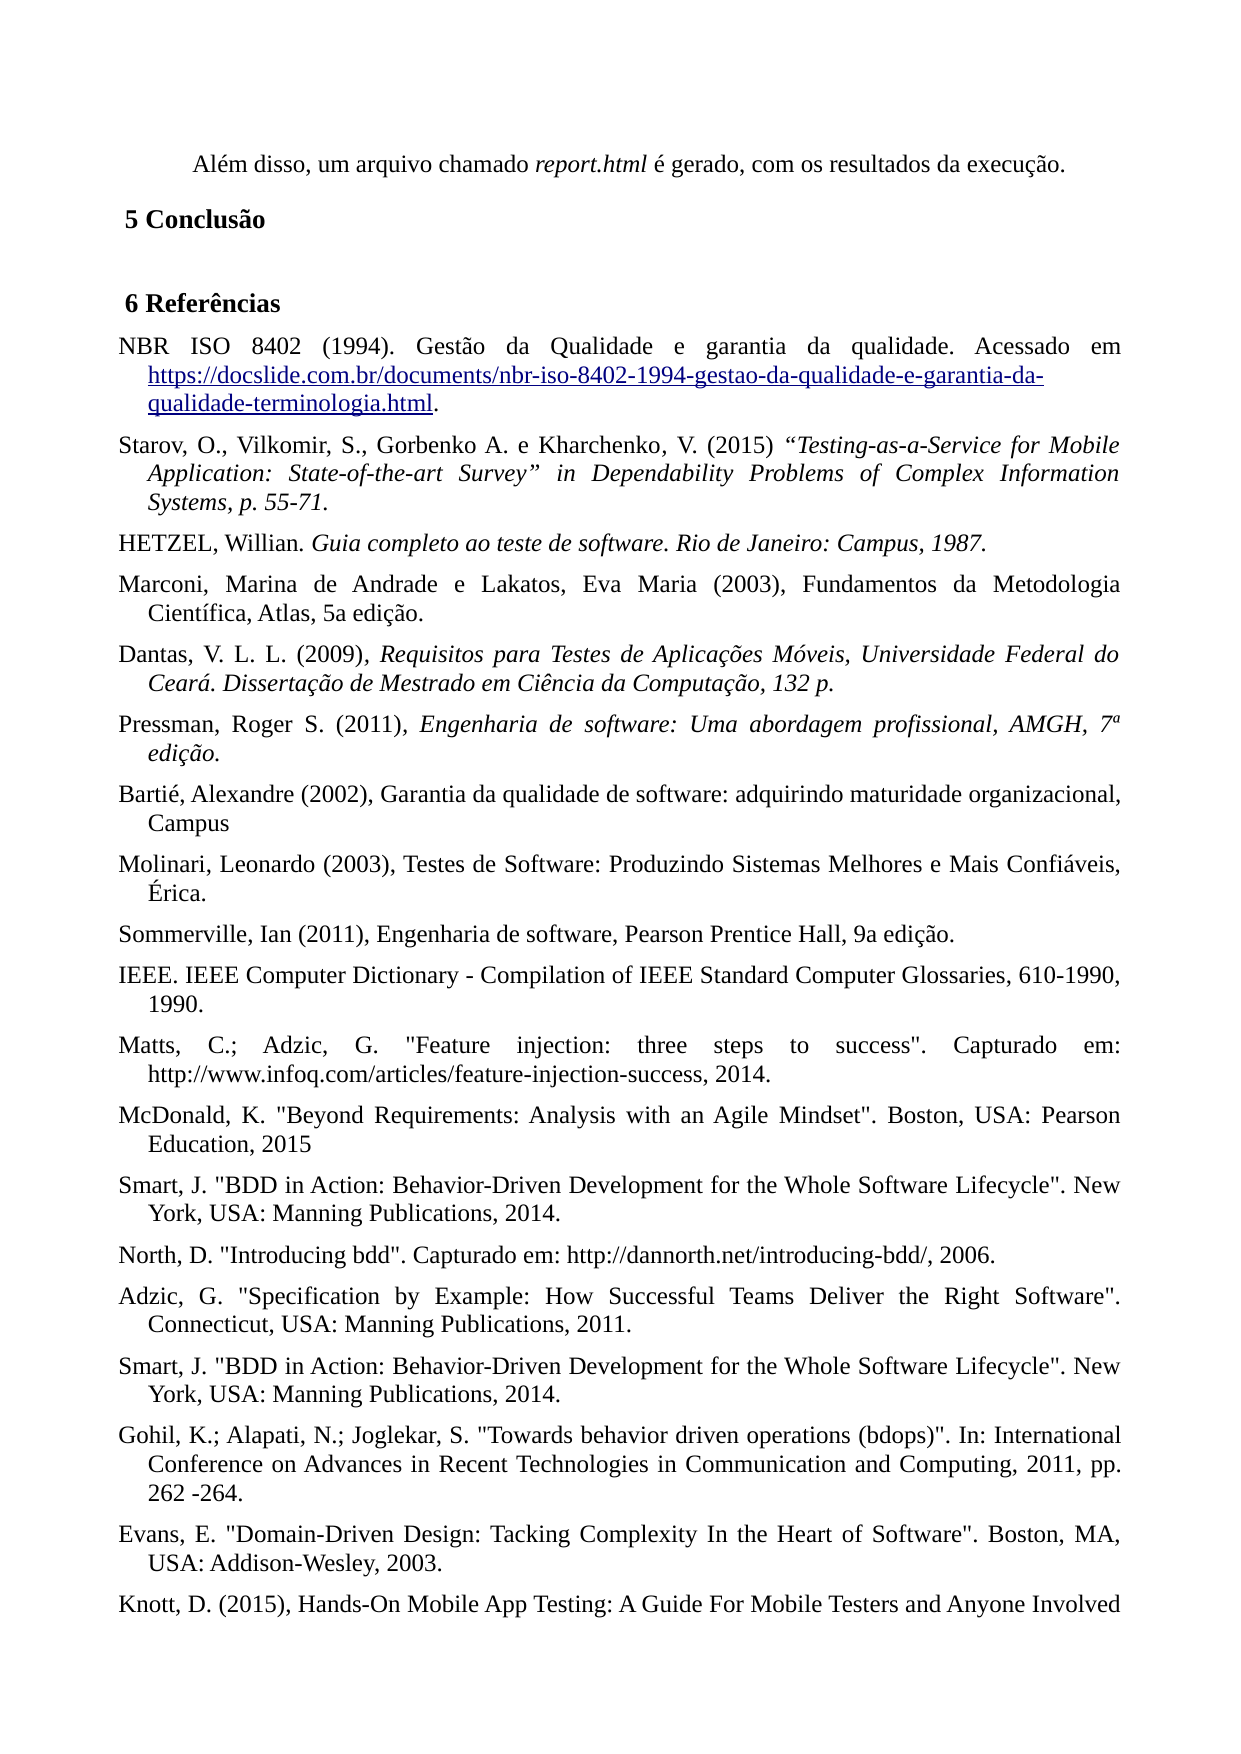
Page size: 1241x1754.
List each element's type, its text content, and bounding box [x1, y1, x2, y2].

text IEEE. IEEE Computer Dictionary - Compilation of IEEE Standard Computer Glossaries, 610-1990, 1990. [118, 960, 1122, 1018]
text Starov, O., Vilkomir, S., Gorbenko A. e Kharchenko, V. (2015) “Testing-as-a-Service for Mobile Application: State-of-the-art Survey” in Dependability Problems of Complex Information Systems, p. 55-71. [118, 430, 1122, 516]
text Molinari, Leonardo (2003), Testes de Software: Produzindo Sistemas Melhores e Mais Confiáveis, Érica. [118, 849, 1122, 907]
title Referências [118, 287, 1119, 319]
text Além disso, um arquivo chamado report.html é gerado, com os resultados da execução. [118, 149, 1122, 178]
text NBR ISO 8402 (1994). Gestão da Qualidade e garantia da qualidade. Acessado em https://docslide.com.br/documents/nbr-iso-8402-1994-gestao-da-qualidade-e-garantia-da-qualidade-terminologia.html. [118, 331, 1122, 417]
text Gohil, K.; Alapati, N.; Joglekar, S. "Towards behavior driven operations (bdops)". In: International Conference on Advances in Recent Technologies in Communication and Computing, 2011, pp. 262 -264. [118, 1421, 1122, 1507]
text Smart, J. "BDD in Action: Behavior-Driven Development for the Whole Software Lifecycle". New York, USA: Manning Publications, 2014. [118, 1351, 1122, 1408]
text HETZEL, Willian. Guia completo ao teste de software. Rio de Janeiro: Campus, 1987. [118, 528, 1122, 557]
text McDonald, K. "Beyond Requirements: Analysis with an Agile Mindset". Boston, USA: Pearson Education, 2015 [118, 1100, 1122, 1157]
text Marconi, Marina de Andrade e Lakatos, Eva Maria (2003), Fundamentos da Metodologia Científica, Atlas, 5a edição. [118, 569, 1122, 627]
text Sommerville, Ian (2011), Engenharia de software, Pearson Prentice Hall, 9a edição. [118, 919, 1122, 948]
text Bartié, Alexandre (2002), Garantia da qualidade de software: adquirindo maturidade organizacional, Campus [118, 779, 1122, 837]
text Dantas, V. L. L. (2009), Requisitos para Testes de Aplicações Móveis, Universidade Federal do Ceará. Dissertação de Mestrado em Ciência da Computação, 132 p. [118, 639, 1122, 697]
text Knott, D. (2015), Hands-On Mobile App Testing: A Guide For Mobile Testers and Anyone Involved [118, 1589, 1122, 1618]
text Evans, E. "Domain-Driven Design: Tacking Complexity In the Heart of Software". Boston, MA, USA: Addison-Wesley, 2003. [118, 1519, 1122, 1577]
title Conclusão [118, 203, 1119, 234]
text Smart, J. "BDD in Action: Behavior-Driven Development for the Whole Software Lifecycle". New York, USA: Manning Publications, 2014. [118, 1170, 1122, 1227]
text Matts, C.; Adzic, G. "Feature injection: three steps to success". Capturado em: http://www.infoq.com/articles/feature-injection-success, 2014. [118, 1030, 1122, 1087]
text North, D. "Introducing bdd". Capturado em: http://dannorth.net/introducing-bdd/, 2006. [118, 1240, 1122, 1268]
text Adzic, G. "Specification by Example: How Successful Teams Deliver the Right Software". Connecticut, USA: Manning Publications, 2011. [118, 1281, 1122, 1338]
text Pressman, Roger S. (2011), Engenharia de software: Uma abordagem profissional, AMGH, 7ª edição. [118, 709, 1122, 767]
